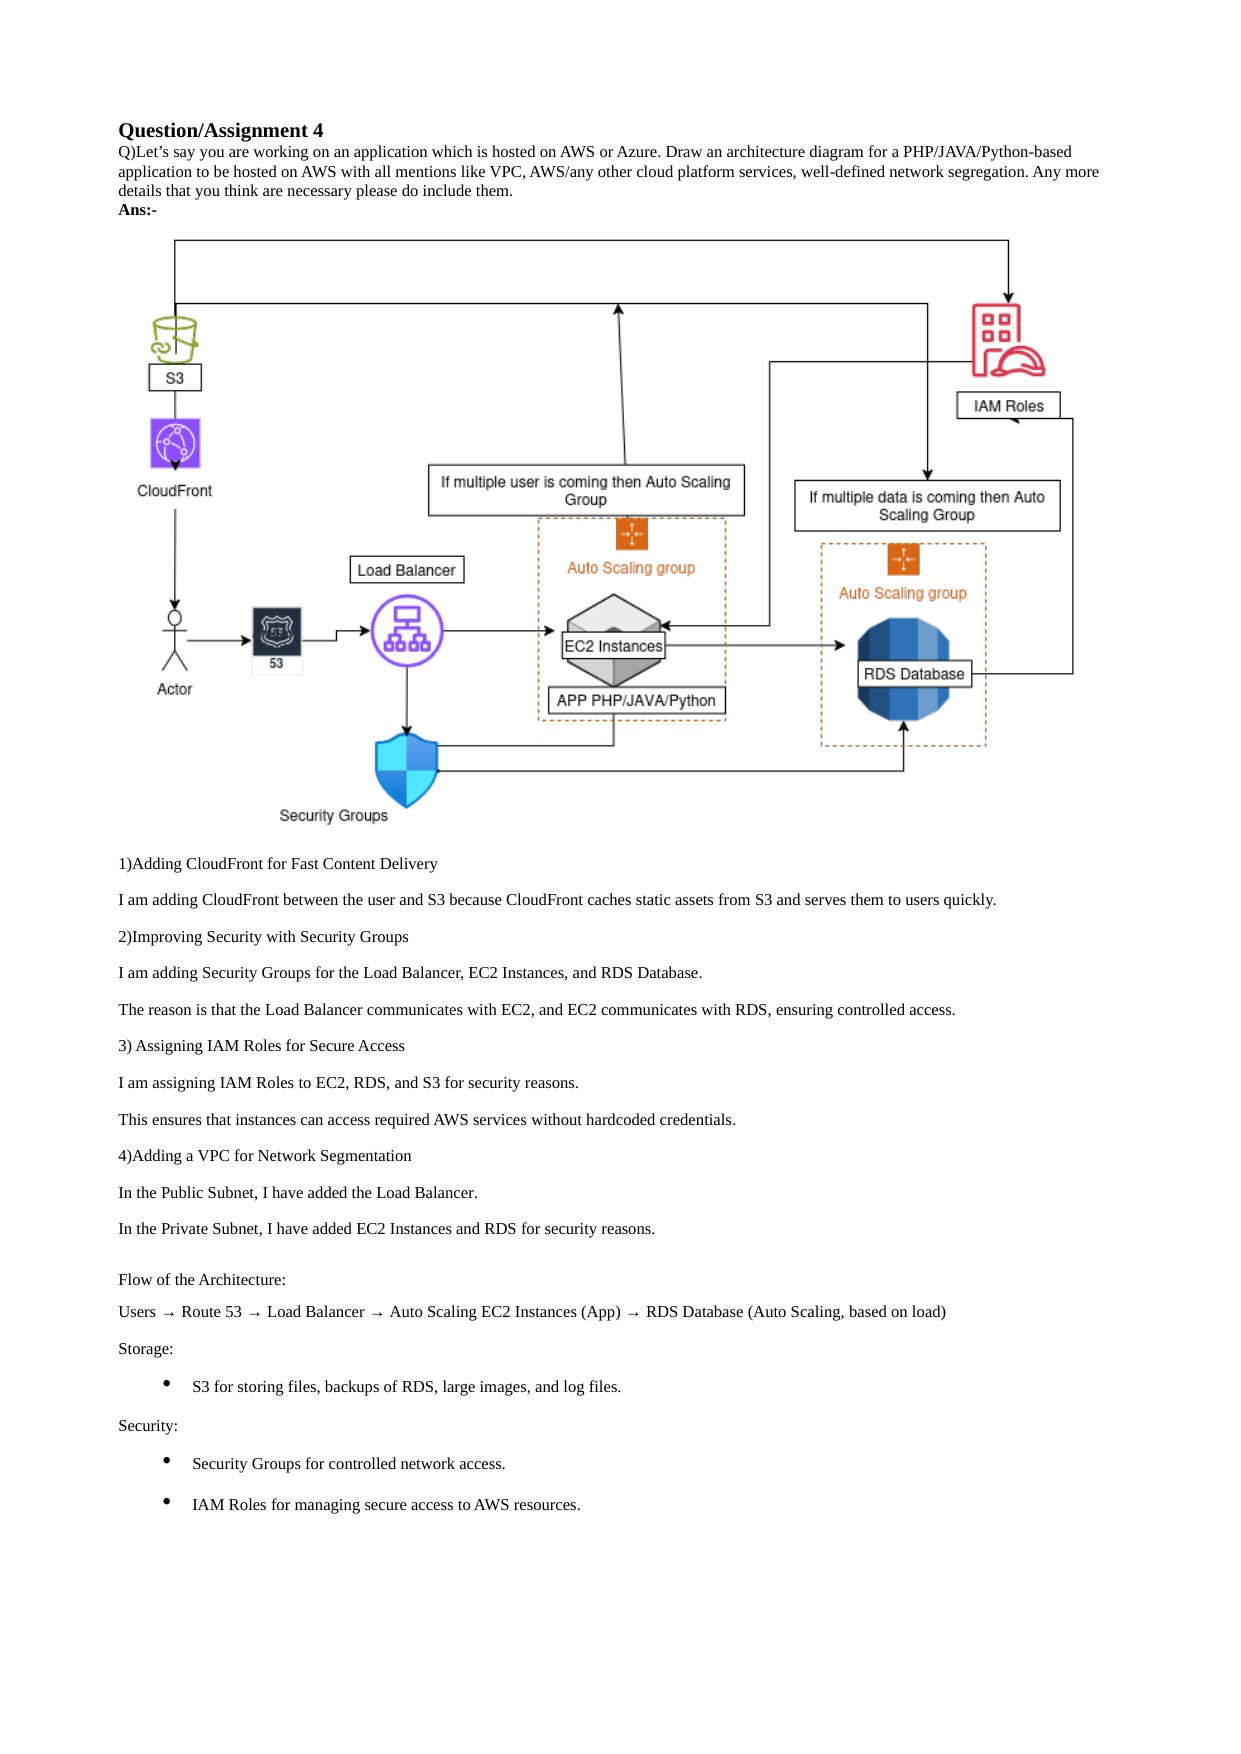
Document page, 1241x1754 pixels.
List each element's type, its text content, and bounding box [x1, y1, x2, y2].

text I am adding CloudFront between the user and S3 because CloudFront caches static assets from S3 and serves them to users quickly. [118, 890, 1122, 909]
text Users → Route 53 → Load Balancer → Auto Scaling EC2 Instances (App) → RDS Database (Auto Scaling, based on load) [118, 1302, 1122, 1321]
text This ensures that instances can access required AWS services without hardcoded credentials. [118, 1109, 1122, 1128]
list IAM Roles for managing secure access to AWS resources. [162, 1493, 1122, 1516]
text 3) Assigning IAM Roles for Secure Access [118, 1036, 1122, 1055]
text I am assigning IAM Roles to EC2, RDS, and S3 for security reasons. [118, 1073, 1122, 1092]
text 1)Adding CloudFront for Fast Content Delivery [118, 853, 1122, 873]
list S3 for storing files, backups of RDS, large images, and log files. [162, 1375, 1122, 1398]
text Security: [118, 1416, 1122, 1435]
text In the Private Subnet, I have added EC2 Instances and RDS for security reasons. [118, 1219, 1122, 1238]
text I am adding Security Groups for the Load Balancer, EC2 Instances, and RDS Database. [118, 963, 1122, 982]
list Security Groups for controlled network access. [162, 1452, 1122, 1475]
text The reason is that the Load Balancer communicates with EC2, and EC2 communicates with RDS, ensuring controlled access. [118, 1000, 1122, 1019]
text Q)Let’s say you are working on an application which is hosted on AWS or Azure. Draw an architecture diagram for a PHP/JAVA/Python-based application to be hosted on AWS with all mentions like VPC, AWS/any other cloud platform services, well-defined network segregation. Any more details that you think are necessary please do include them. [118, 142, 1122, 200]
text Storage: [118, 1338, 1122, 1358]
text 4)Adding a VPC for Network Segmentation [118, 1146, 1122, 1165]
text 2)Improving Security with Security Groups [118, 927, 1122, 946]
picture [125, 231, 1084, 835]
text Ans:- [118, 200, 1122, 219]
subtitle Flow of the Architecture: [118, 1270, 1122, 1289]
text In the Public Subnet, I have added the Load Balancer. [118, 1182, 1122, 1202]
text Question/Assignment 4 [118, 118, 1122, 142]
